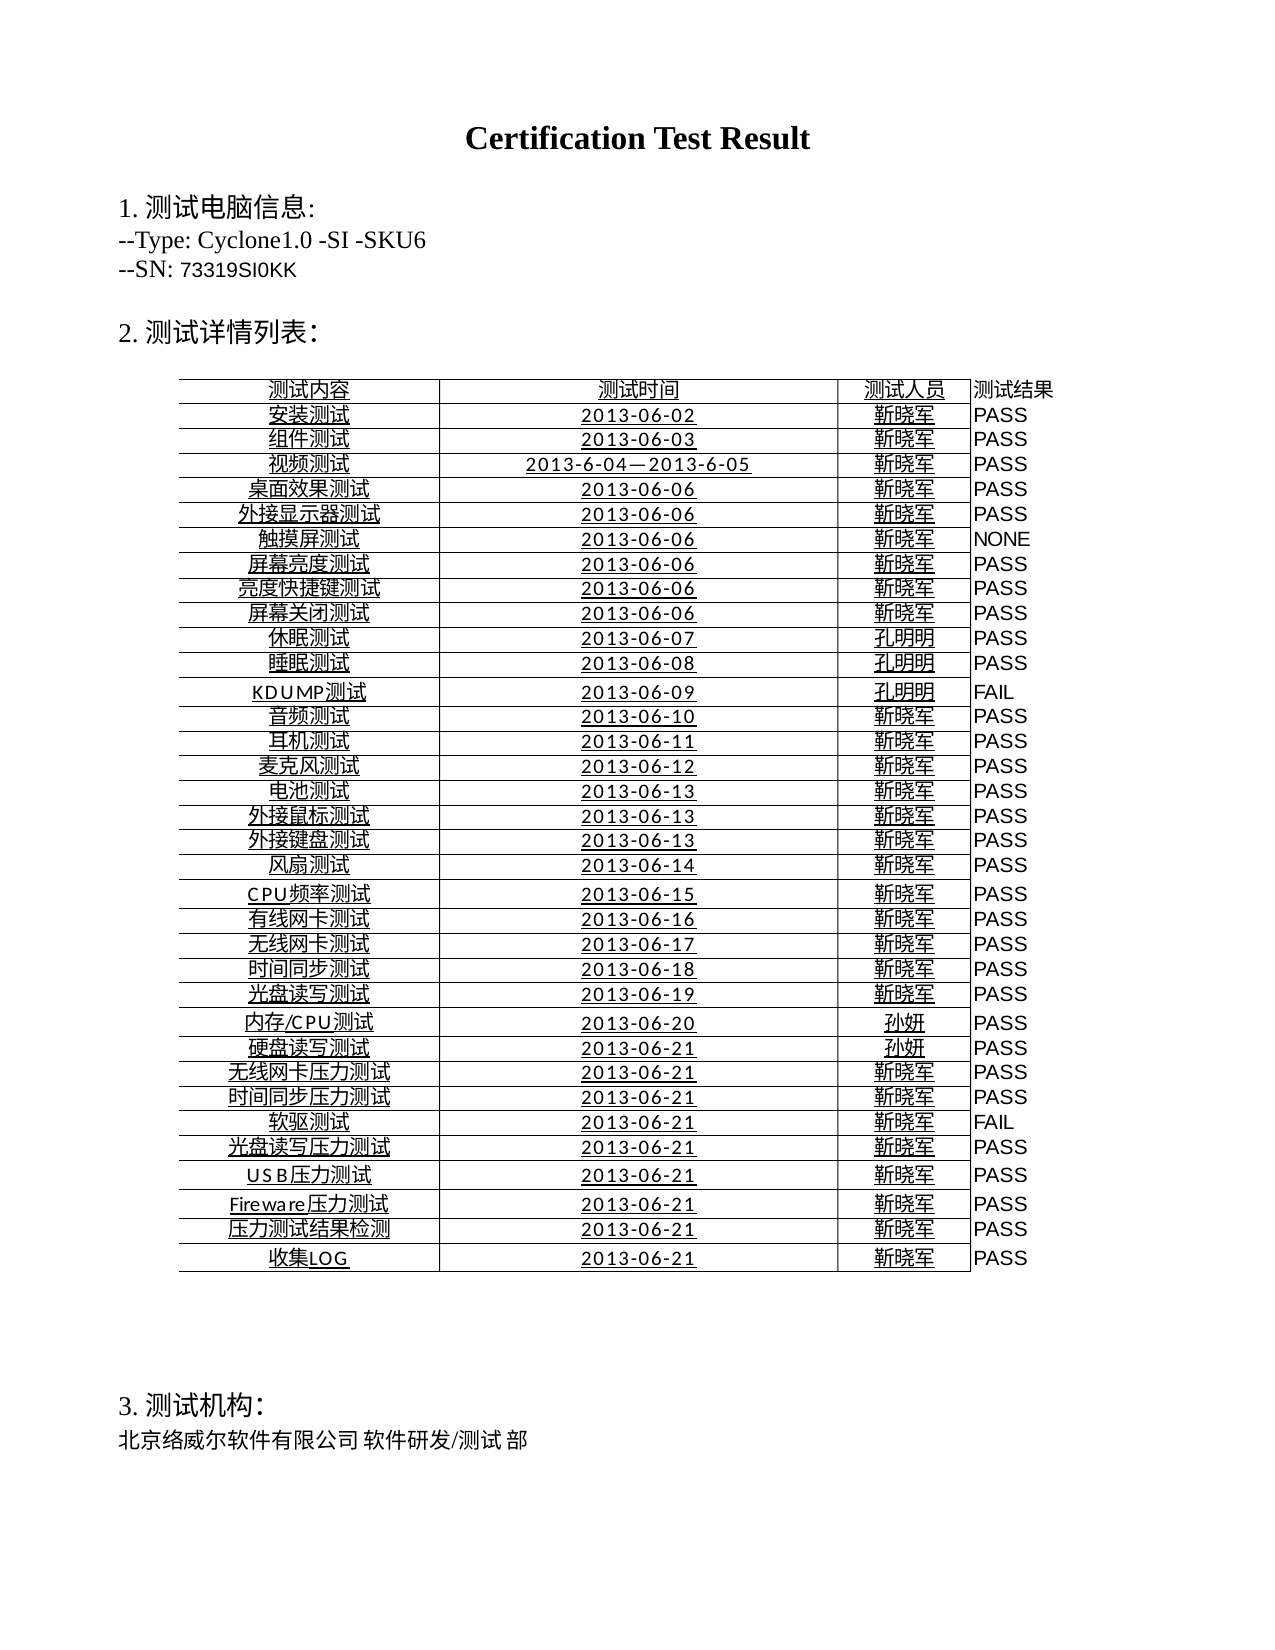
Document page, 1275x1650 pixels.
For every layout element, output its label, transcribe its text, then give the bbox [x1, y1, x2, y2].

text 2. 测试详情列表： [118, 311, 1157, 351]
text --Type: Cyclone1.0 -SI -SKU6 [118, 225, 1157, 254]
text --SN: 73319SI0KK [118, 254, 1157, 283]
text 1. 测试电脑信息: [118, 186, 1157, 225]
text 3. 测试机构： [118, 1384, 1157, 1423]
text 北京络威尔软件有限公司 软件研发/测试 部 [118, 1423, 1157, 1455]
